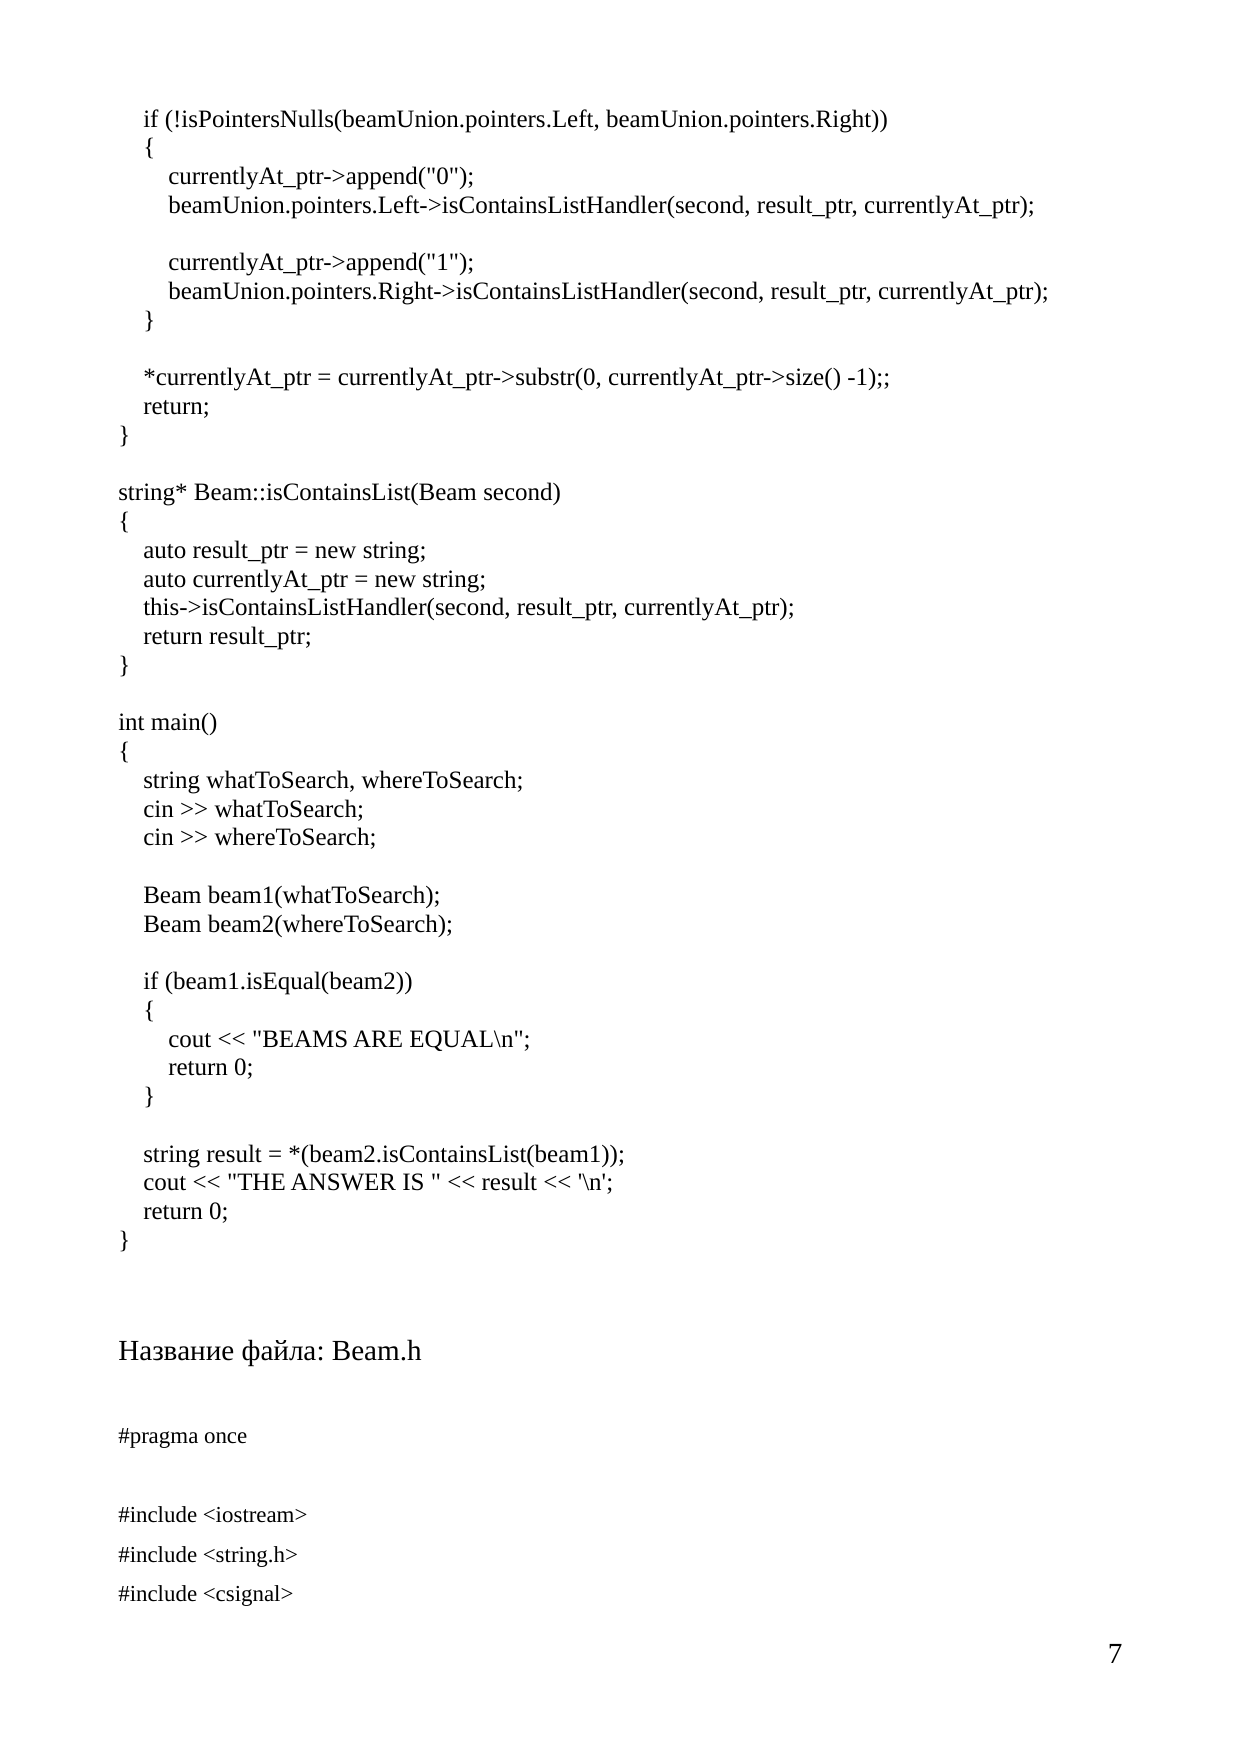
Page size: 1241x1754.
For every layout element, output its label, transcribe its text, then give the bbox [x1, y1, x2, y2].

text auto result_ptr = new string; [118, 535, 1122, 564]
text Название файла: Beam.h [118, 1333, 1122, 1366]
text #pragma once [118, 1422, 1122, 1449]
text cin >> whereToSearch; [118, 822, 1122, 851]
text { [118, 132, 1122, 161]
text currentlyAt_ptr->append("0"); [118, 161, 1122, 190]
text cout << "BEAMS ARE EQUAL\n"; [118, 1024, 1122, 1052]
text #include <csignal> [118, 1580, 1122, 1607]
text } [118, 1225, 1122, 1254]
text } [118, 1081, 1122, 1110]
text auto currentlyAt_ptr = new string; [118, 564, 1122, 592]
text return; [118, 391, 1122, 420]
text { [118, 736, 1122, 765]
text return result_ptr; [118, 621, 1122, 650]
text beamUnion.pointers.Left->isContainsListHandler(second, result_ptr, currentlyAt_ptr); [118, 190, 1122, 219]
text cout << "THE ANSWER IS " << result << '\n'; [118, 1167, 1122, 1196]
text #include <iostream> [118, 1501, 1122, 1528]
text } [118, 305, 1122, 334]
text { [118, 506, 1122, 535]
text string whatToSearch, whereToSearch; [118, 765, 1122, 794]
text #include <string.h> [118, 1541, 1122, 1567]
text } [118, 650, 1122, 679]
text currentlyAt_ptr->append("1"); [118, 247, 1122, 276]
text string result = *(beam2.isContainsList(beam1)); [118, 1139, 1122, 1167]
text Beam beam1(whatToSearch); [118, 880, 1122, 909]
text this->isContainsListHandler(second, result_ptr, currentlyAt_ptr); [118, 592, 1122, 621]
text beamUnion.pointers.Right->isContainsListHandler(second, result_ptr, currentlyAt_ptr); [118, 276, 1122, 305]
text if (beam1.isEqual(beam2)) [118, 966, 1122, 995]
text Beam beam2(whereToSearch); [118, 909, 1122, 937]
text } [118, 420, 1122, 449]
text { [118, 995, 1122, 1024]
text return 0; [118, 1052, 1122, 1081]
text return 0; [118, 1196, 1122, 1225]
text *currentlyAt_ptr = currentlyAt_ptr->substr(0, currentlyAt_ptr->size() -1);; [118, 362, 1122, 391]
text if (!isPointersNulls(beamUnion.pointers.Left, beamUnion.pointers.Right)) [118, 104, 1122, 132]
text string* Beam::isContainsList(Beam second) [118, 477, 1122, 506]
text int main() [118, 707, 1122, 736]
text cin >> whatToSearch; [118, 794, 1122, 822]
